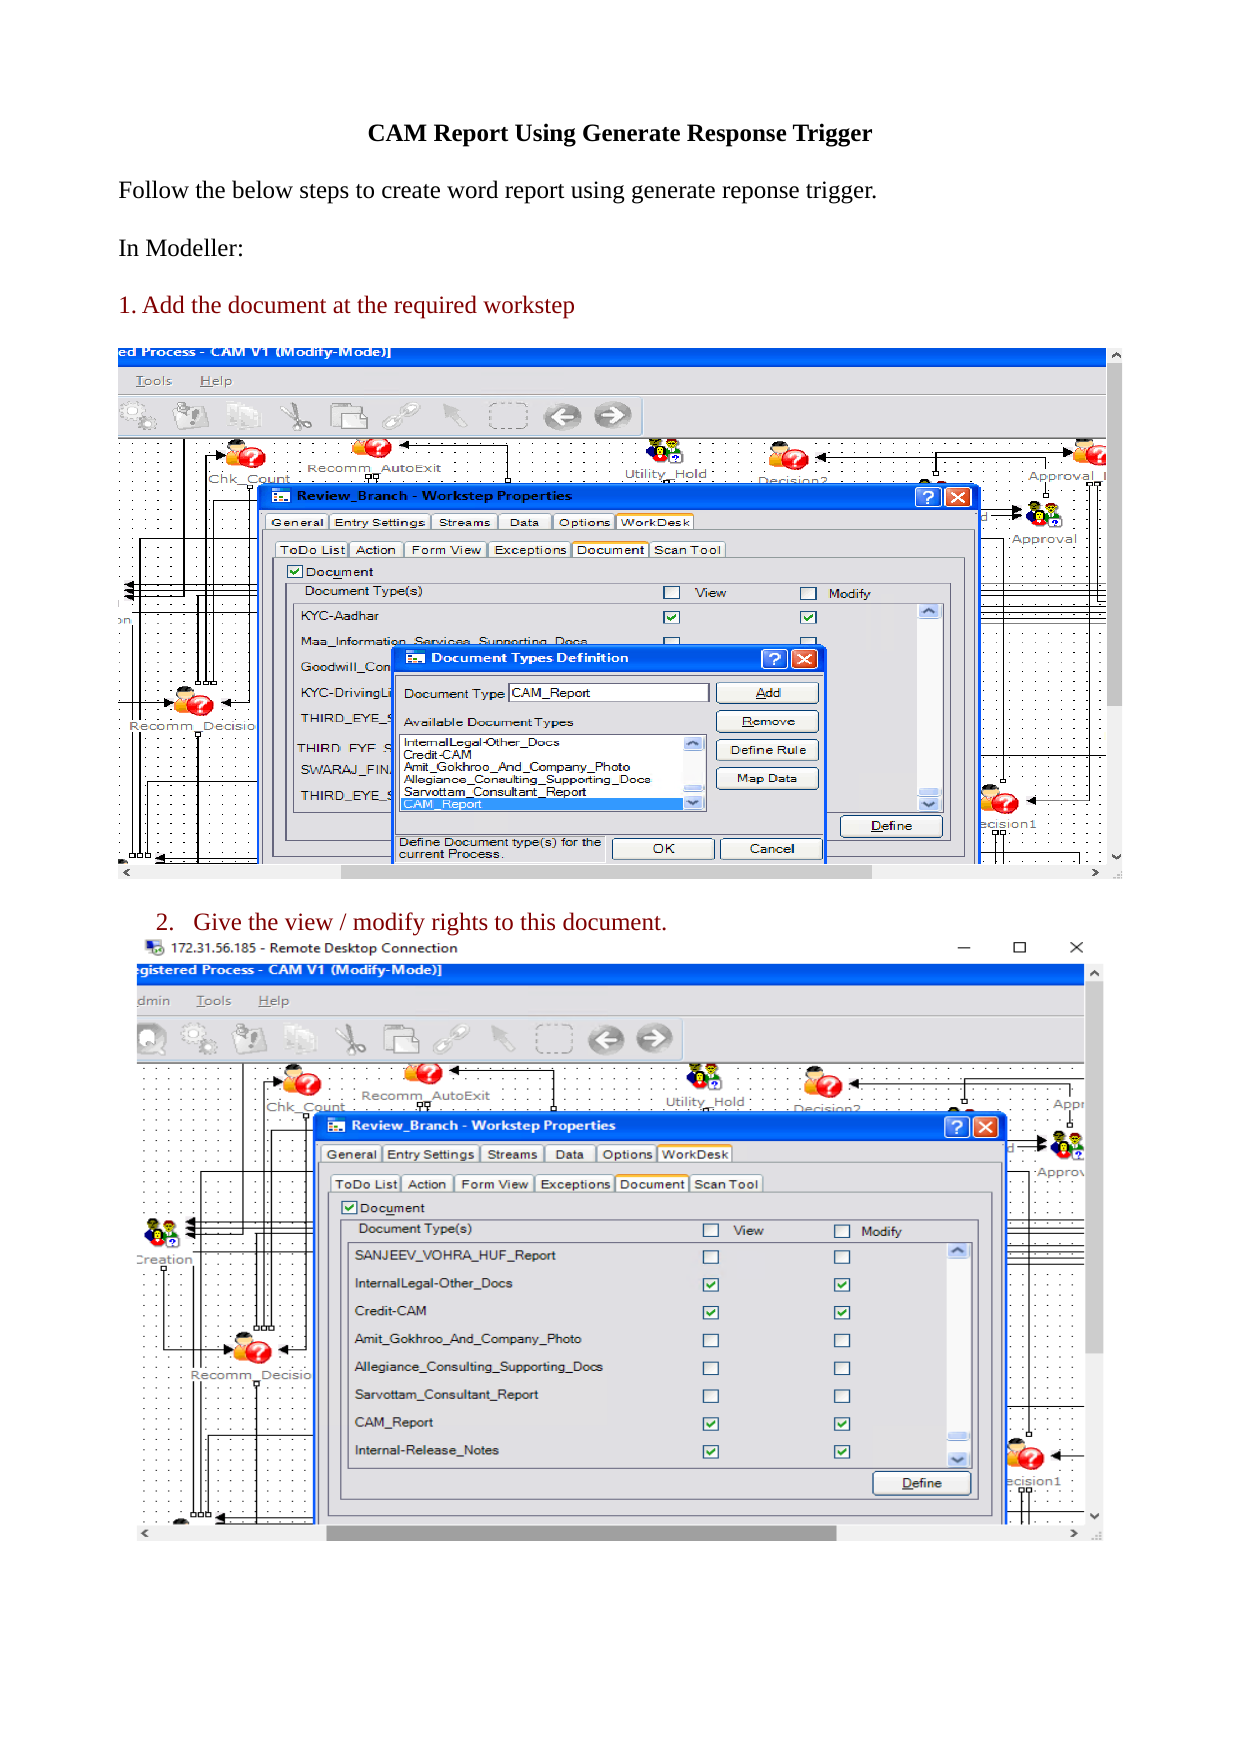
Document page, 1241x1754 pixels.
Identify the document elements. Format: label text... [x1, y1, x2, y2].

picture [136, 936, 1104, 1541]
list Give the view / modify rights to this document. [156, 907, 1122, 936]
text Follow the below steps to create word report using generate reponse trigger. In Modeller: [118, 176, 1122, 262]
picture [118, 348, 1123, 879]
text CAM Report Using Generate Response Trigger [118, 118, 1122, 176]
text 1. Add the document at the required workstep [118, 291, 1122, 319]
